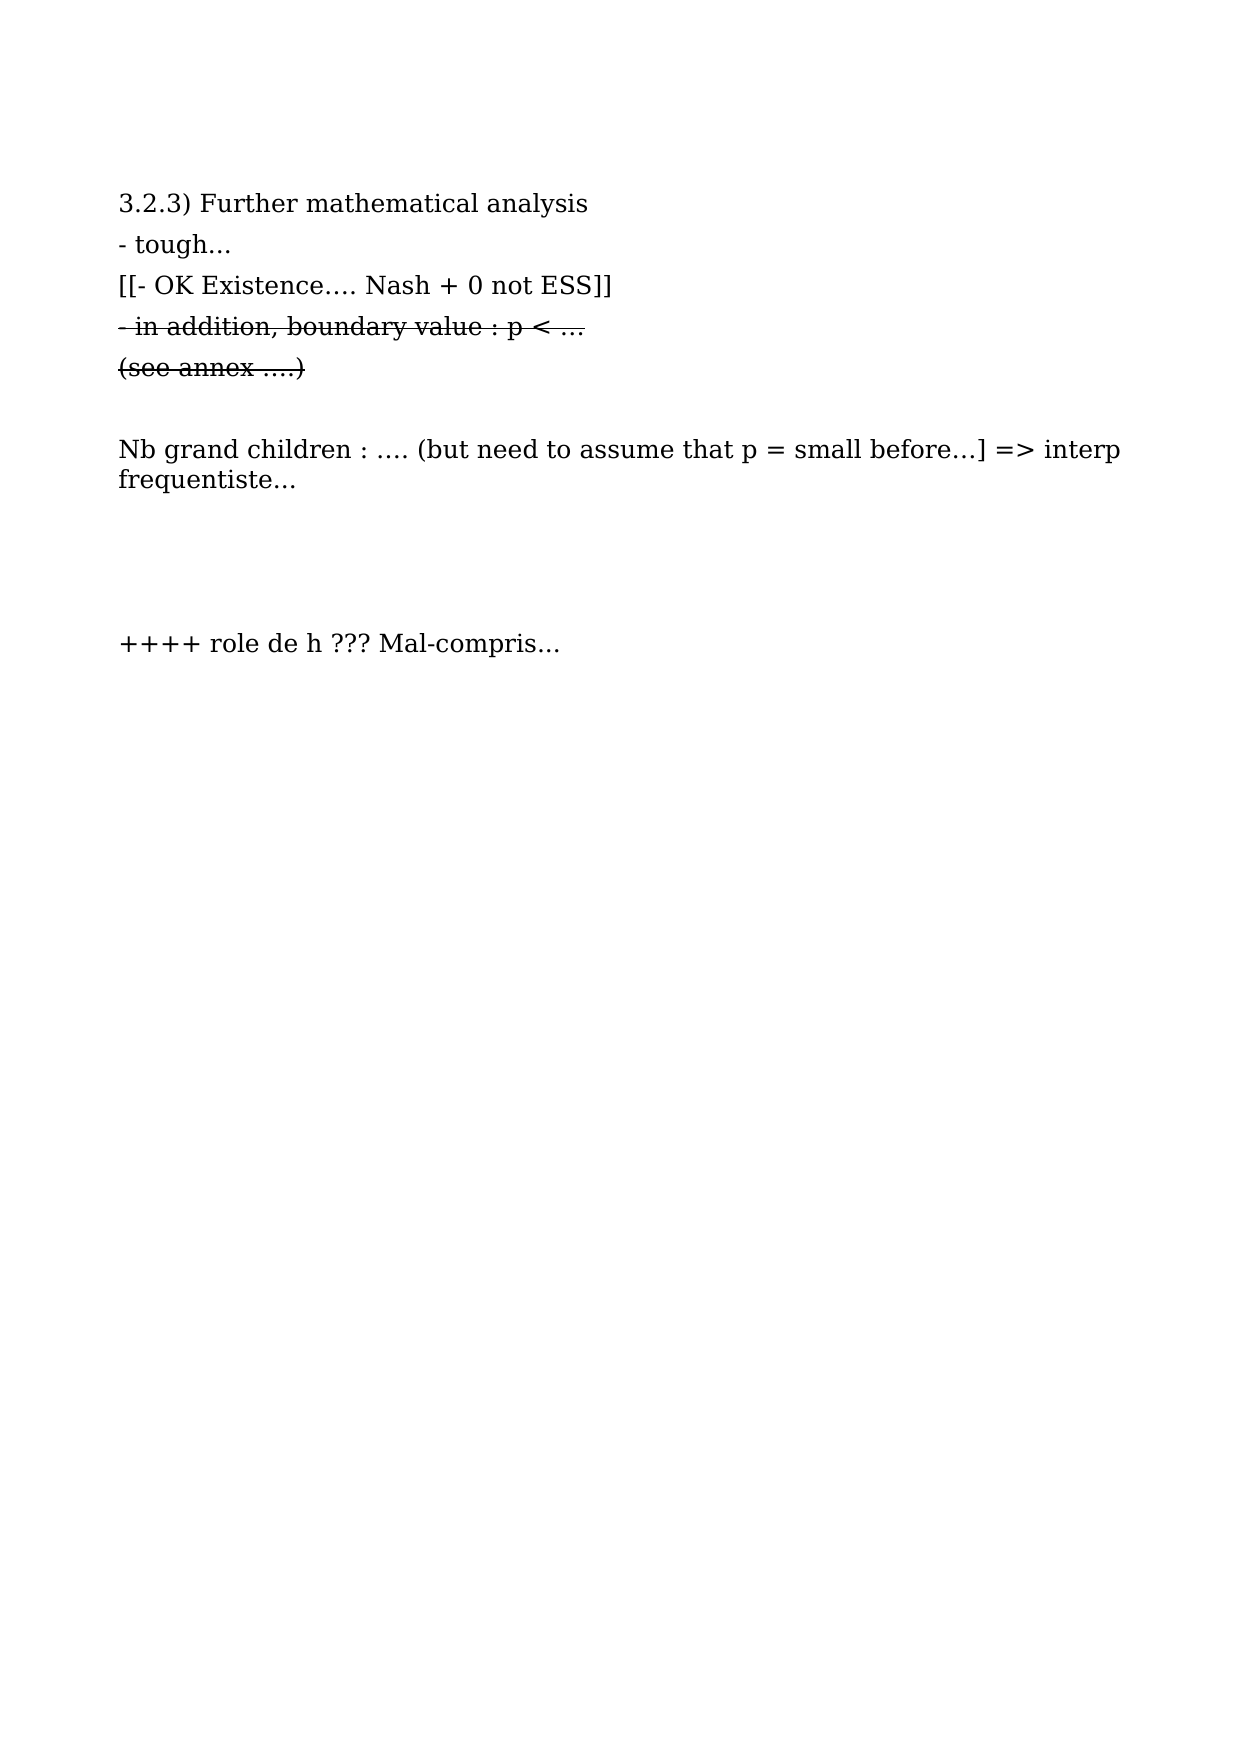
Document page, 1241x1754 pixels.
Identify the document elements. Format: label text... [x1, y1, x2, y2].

text Nb grand children : …. (but need to assume that p = small before…] => interp frequentiste... [118, 436, 1122, 494]
text - in addition, boundary value : p < … [118, 312, 1122, 341]
text ++++ role de h ??? Mal-compris... [118, 629, 1122, 658]
text [[- OK Existence…. Nash + 0 not ESS]] [118, 271, 1122, 300]
text 3.2.3) Further mathematical analysis [118, 189, 1122, 218]
text - tough... [118, 230, 1122, 259]
text (see annex ….) [118, 353, 1122, 382]
